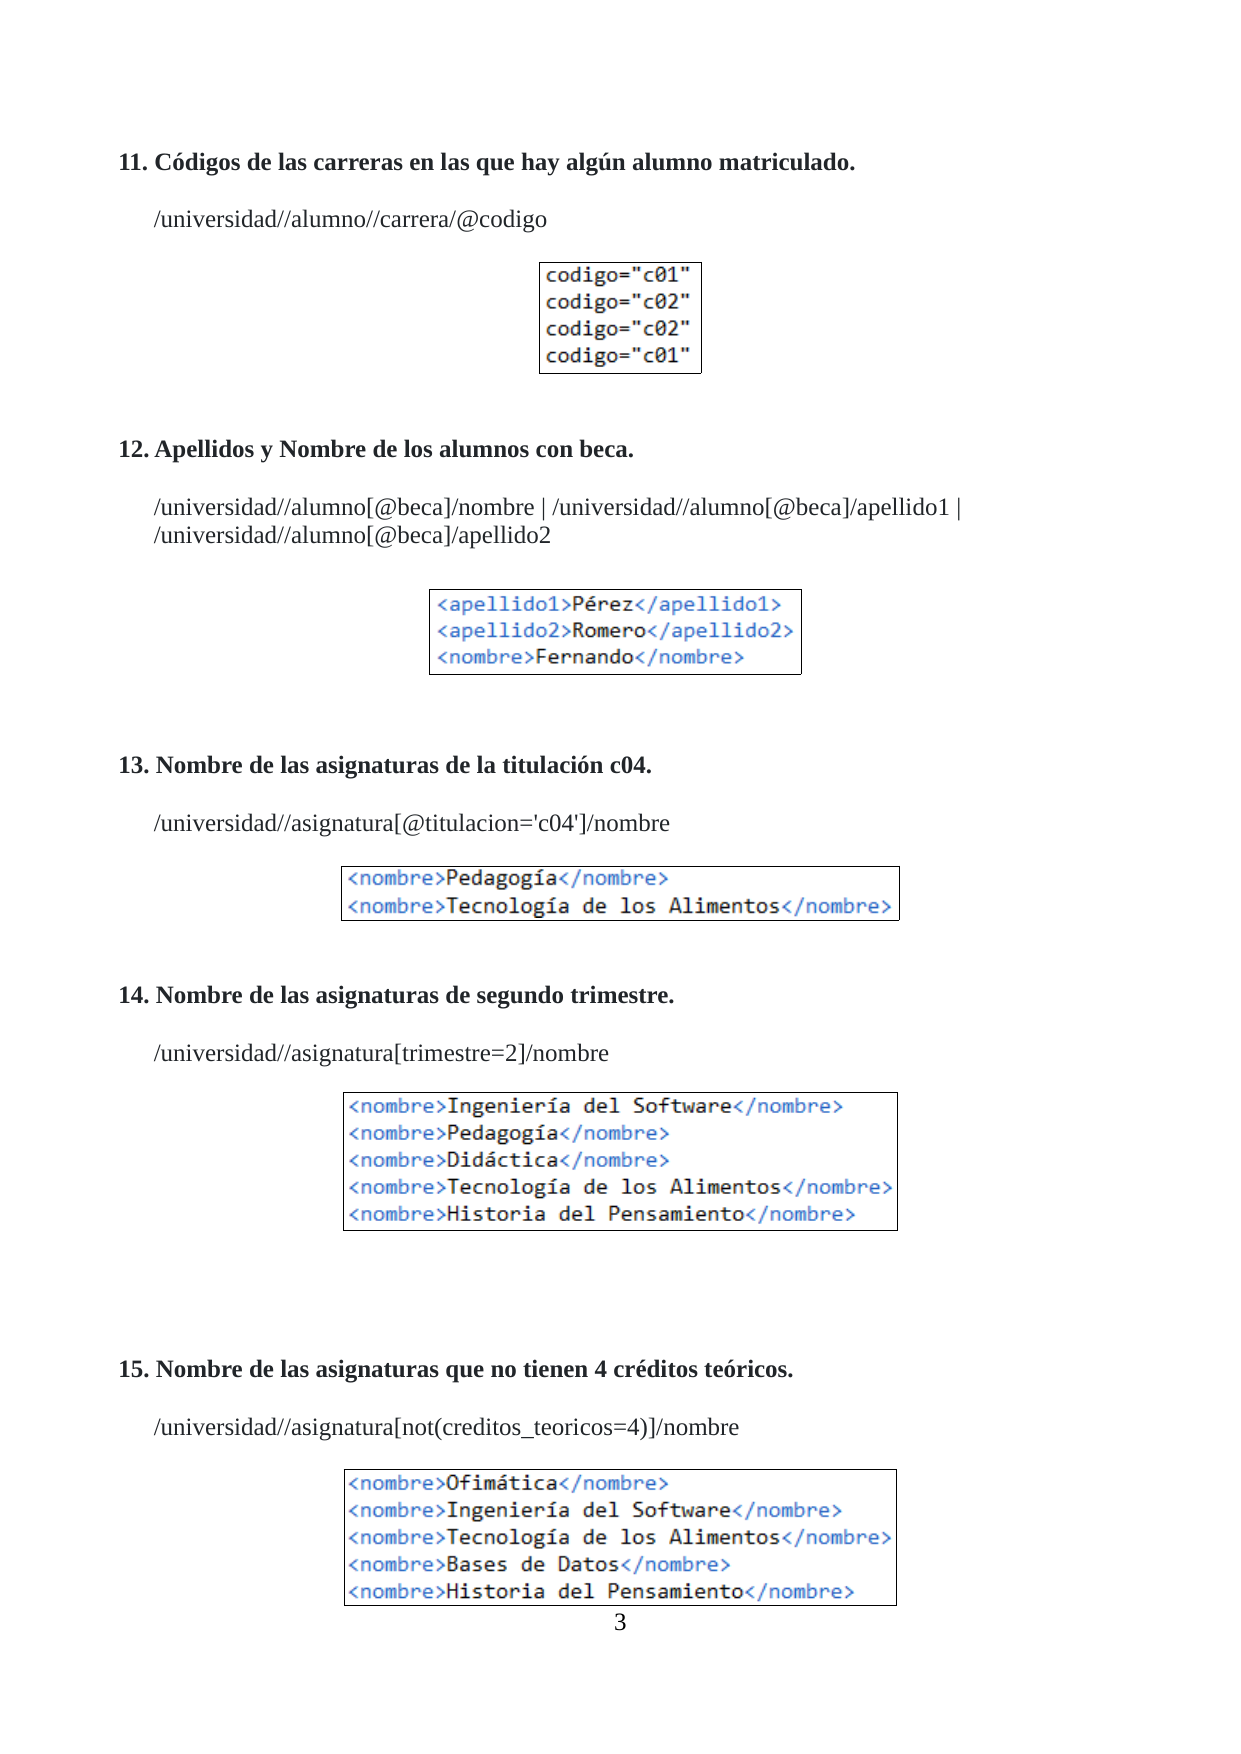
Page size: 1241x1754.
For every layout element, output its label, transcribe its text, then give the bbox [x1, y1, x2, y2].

text /universidad//asignatura[trimestre=2]/nombre [153, 1038, 1122, 1067]
text 12. Apellidos y Nombre de los alumnos con beca. [118, 434, 1122, 463]
picture [346, 1472, 894, 1603]
text /universidad//asignatura[@titulacion='c04']/nombre [153, 808, 1122, 837]
text 11. Códigos de las carreras en las que hay algún alumno matriculado. [118, 147, 1122, 176]
text /universidad//asignatura[not(creditos_teoricos=4)]/nombre [153, 1412, 1122, 1441]
text 13. Nombre de las asignaturas de la titulación c04. [118, 751, 1122, 779]
text 15. Nombre de las asignaturas que no tienen 4 créditos teóricos. [118, 1354, 1122, 1383]
picture [345, 1095, 895, 1227]
text /universidad//alumno[@beca]/nombre | /universidad//alumno[@beca]/apellido1 | /universidad//alumno[@beca]/apellido2 [153, 492, 1122, 549]
picture [541, 265, 699, 370]
text /universidad//alumno//carrera/@codigo [153, 204, 1122, 233]
picture [432, 592, 799, 671]
text 14. Nombre de las asignaturas de segundo trimestre. [118, 981, 1122, 1009]
picture [344, 868, 897, 918]
